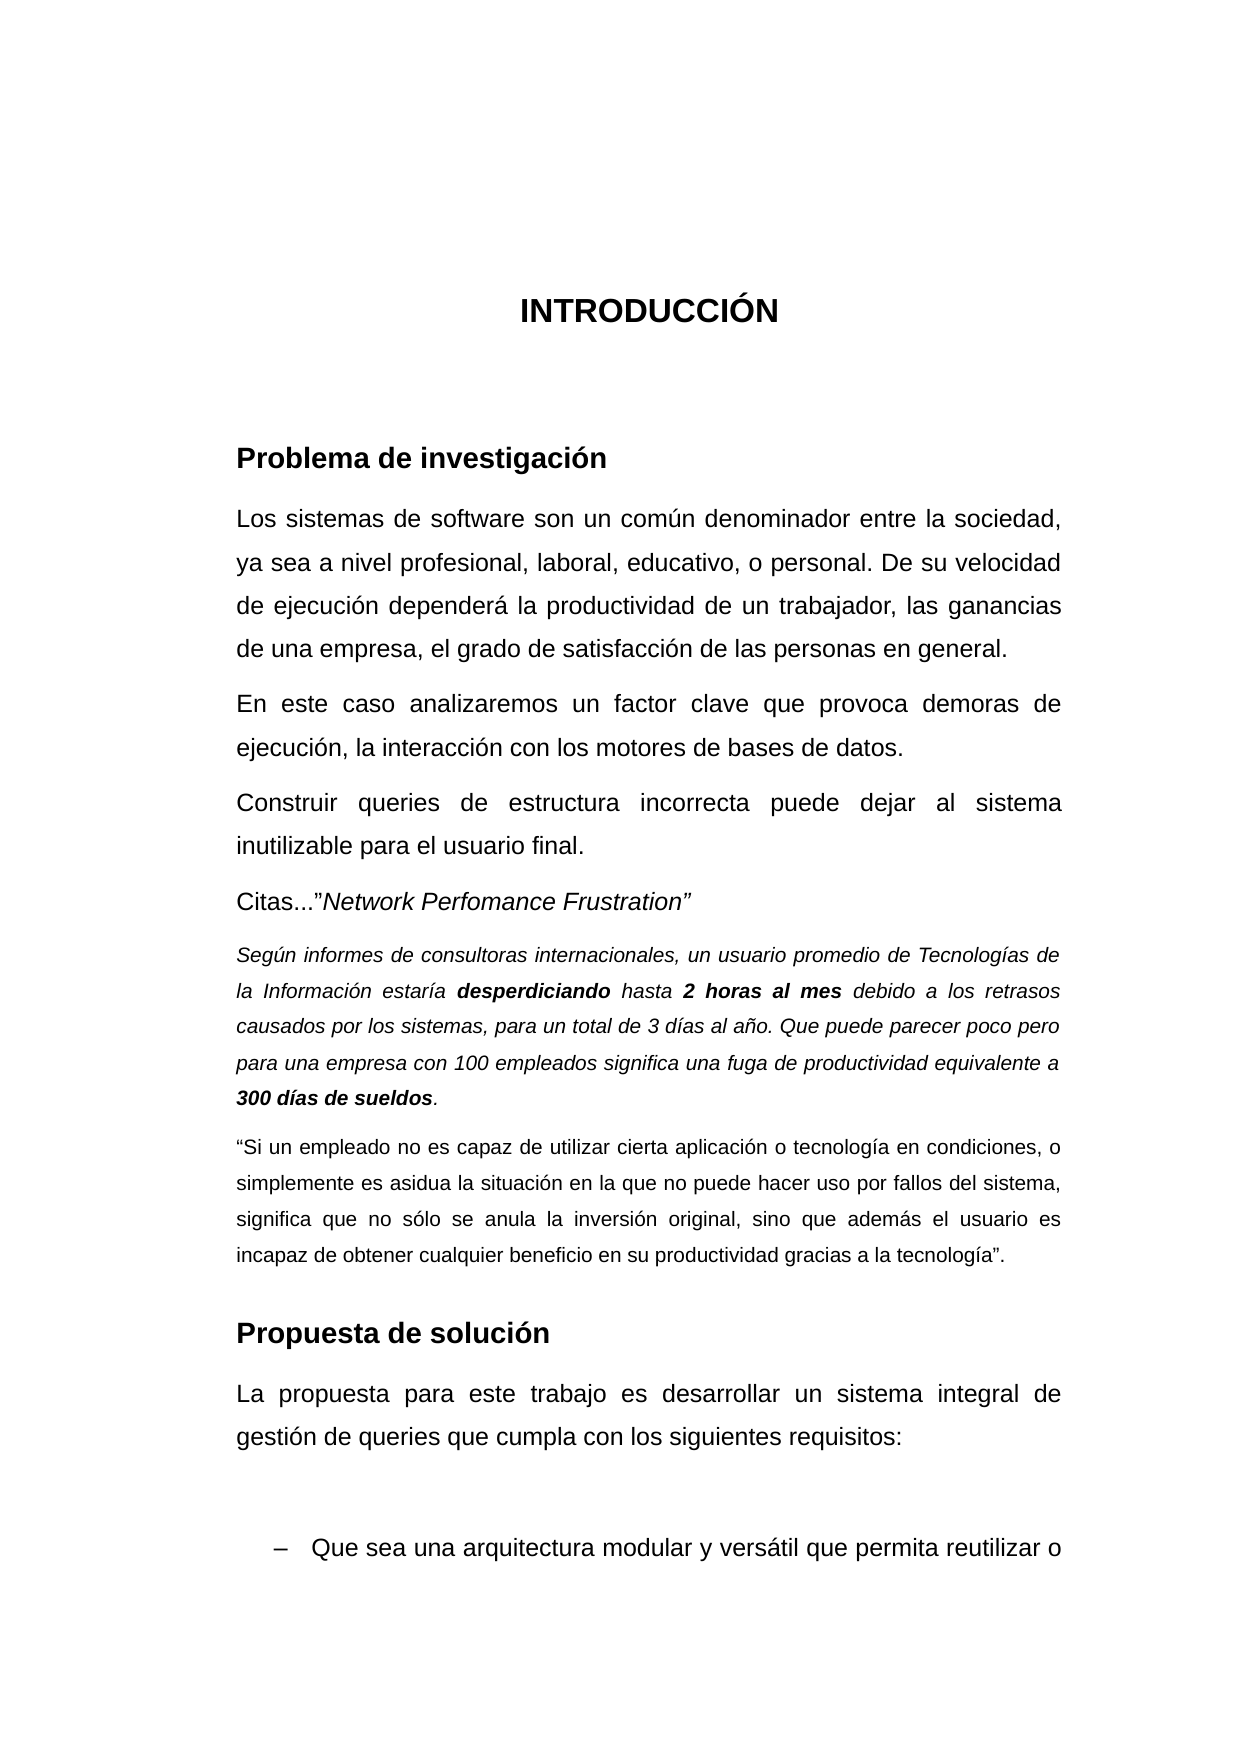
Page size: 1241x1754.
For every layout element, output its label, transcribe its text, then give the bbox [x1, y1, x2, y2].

subtitle Problema de investigación [236, 441, 1063, 475]
text Construir queries de estructura incorrecta puede dejar al sistema inutilizable para el usuario final. [236, 788, 1063, 860]
text La propuesta para este trabajo es desarrollar un sistema integral de gestión de queries que cumpla con los siguientes requisitos: [236, 1379, 1063, 1451]
text Citas...”Network Perfomance Frustration” [236, 887, 1063, 916]
subtitle INTRODUCCIÓN [236, 291, 1063, 329]
text En este caso analizaremos un factor clave que provoca demoras de ejecución, la interacción con los motores de bases de datos. [236, 689, 1063, 761]
list Que sea una arquitectura modular y versátil que permita reutilizar o [274, 1533, 1063, 1562]
text “Si un empleado no es capaz de utilizar cierta aplicación o tecnología en condiciones, o simplemente es asidua la situación en la que no puede hacer uso por fallos del sistema, significa que no sólo se anula la inversión original, sino que además el usuario es incapaz de obtener cualquier beneficio en su productividad gracias a la tecnología”. [236, 1135, 1063, 1266]
text Según informes de consultoras internacionales, un usuario promedio de Tecnologías de la Información estaría desperdiciando hasta 2 horas al mes debido a los retrasos causados por los sistemas, para un total de 3 días al año. Que puede parecer poco pero para una empresa con 100 empleados significa una fuga de productividad equivalente a 300 días de sueldos. [236, 942, 1063, 1110]
subtitle Propuesta de solución [236, 1316, 1063, 1349]
text Los sistemas de software son un común denominador entre la sociedad, ya sea a nivel profesional, laboral, educativo, o personal. De su velocidad de ejecución dependerá la productividad de un trabajador, las ganancias de una empresa, el grado de satisfacción de las personas en general. [236, 504, 1063, 662]
